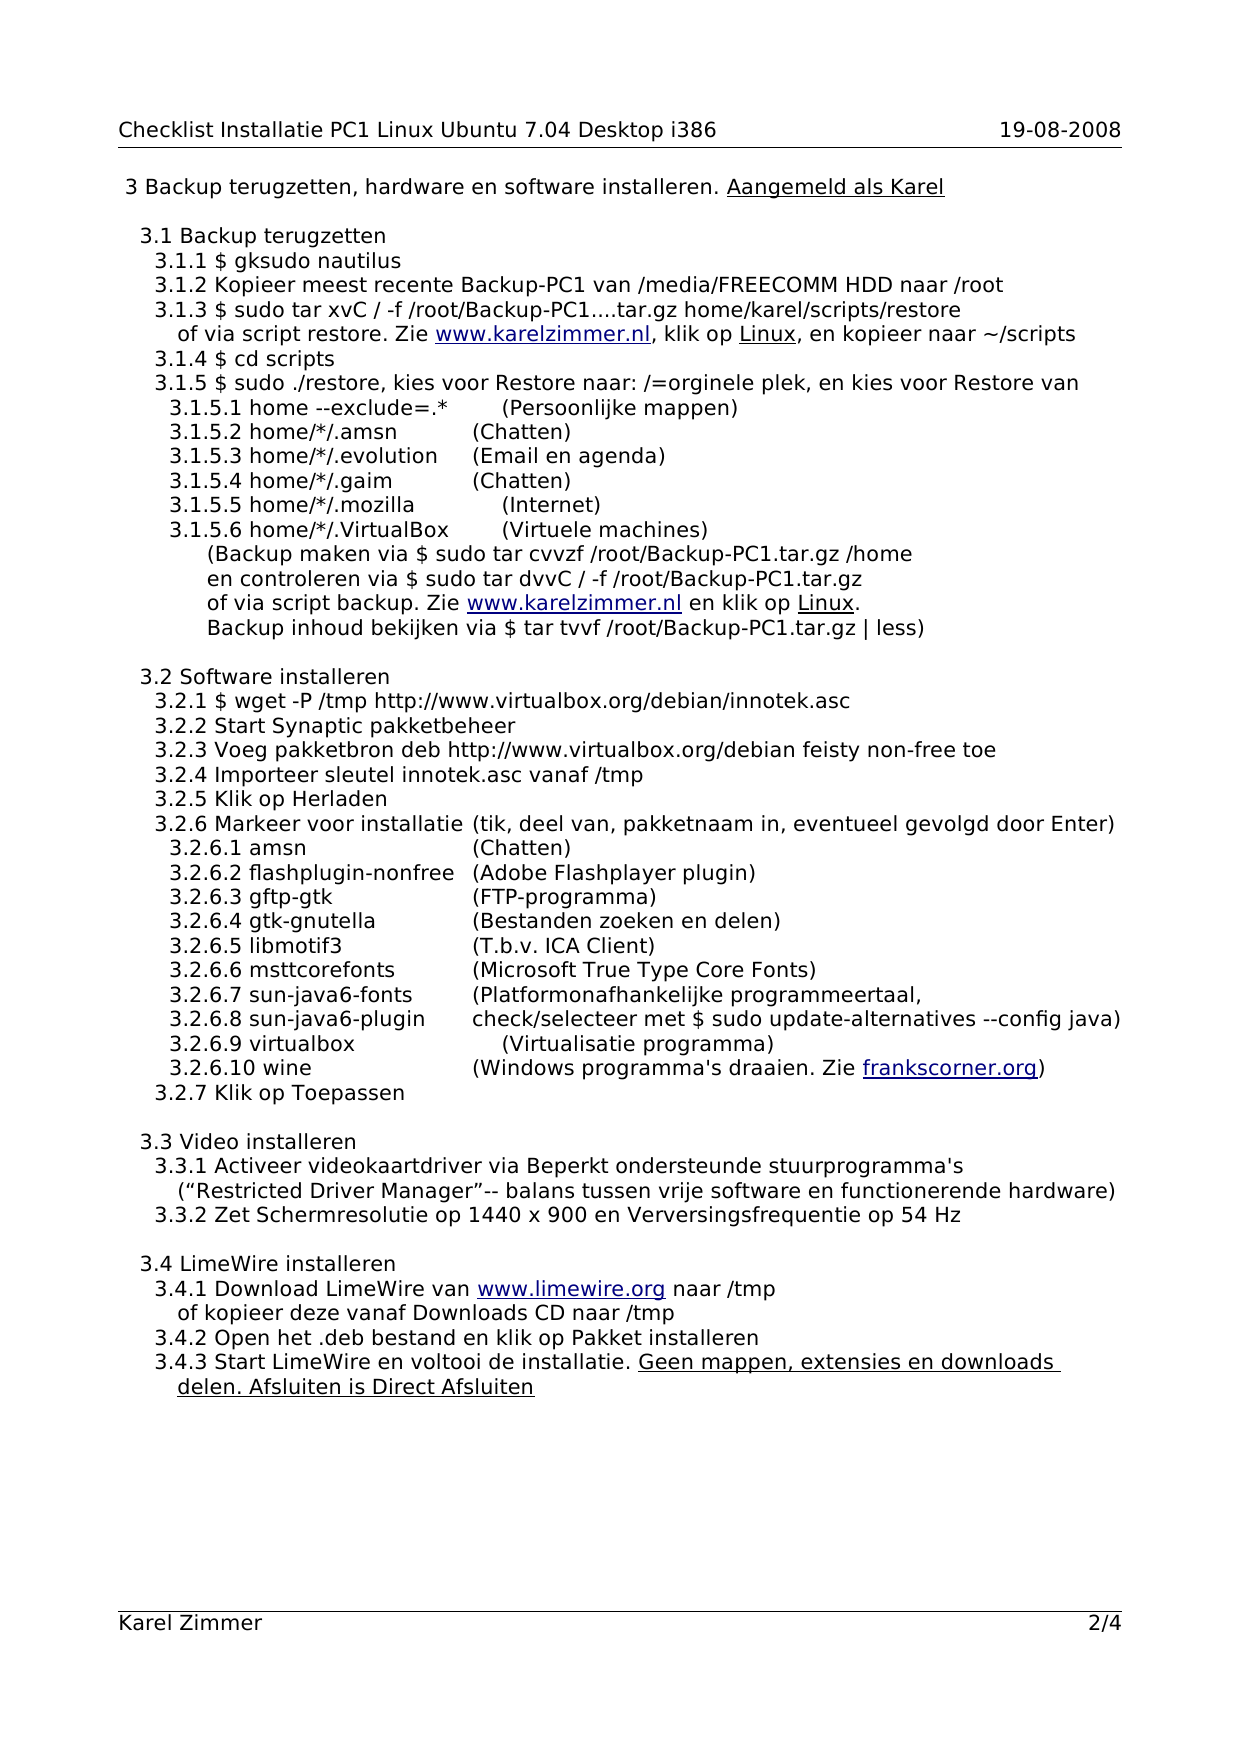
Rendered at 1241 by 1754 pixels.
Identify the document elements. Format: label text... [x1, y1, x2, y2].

list Download LimeWire van www.limewire.org naar /tmp of kopieer deze vanaf Downloads CD naar /tmp [148, 1277, 1122, 1326]
list home/*/.gaim (Chatten) [162, 469, 1122, 493]
list flashplugin-nonfree (Adobe Flashplayer plugin) [162, 861, 1122, 885]
list $ wget -P /tmp http://www.virtualbox.org/debian/innotek.asc [148, 689, 1122, 714]
list Zet Schermresolutie op 1440 x 900 en Verversingsfrequentie op 54 Hz [148, 1203, 1122, 1228]
list Start LimeWire en voltooi de installatie. Geen mappen, extensies en downloads delen. Afsluiten is Direct Afsluiten [148, 1350, 1122, 1399]
list gtk-gnutella (Bestanden zoeken en delen) [162, 909, 1122, 934]
list home/*/.evolution (Email en agenda) [162, 444, 1122, 469]
list $ cd scripts [148, 346, 1122, 371]
list Backup terugzetten, hardware en software installeren. Aangemeld als Karel [118, 175, 1122, 199]
list sun-java6-fonts (Platformonafhankelijke programmeertaal, [162, 983, 1122, 1007]
list sun-java6-plugin check/selecteer met $ sudo update-alternatives --config java) [162, 1007, 1122, 1032]
list Markeer voor installatie (tik, deel van, pakketnaam in, eventueel gevolgd door Enter) [148, 812, 1122, 836]
list LimeWire installeren [133, 1252, 1122, 1277]
list $ sudo ./restore, kies voor Restore naar: /=orginele plek, en kies voor Restore van [148, 371, 1122, 395]
list Importeer sleutel innotek.asc vanaf /tmp [148, 763, 1122, 787]
list home/*/.amsn (Chatten) [162, 420, 1122, 444]
list $ gksudo nautilus [148, 248, 1122, 273]
list $ sudo tar xvC / -f /root/Backup-PC1....tar.gz home/karel/scripts/restore of via script restore. Zie www.karelzimmer.nl, klik op Linux, en kopieer naar ~/scripts [148, 297, 1122, 346]
list home --exclude=.* (Persoonlijke mappen) [162, 395, 1122, 420]
list home/*/.VirtualBox (Virtuele machines) (Backup maken via $ sudo tar cvvzf /root/Backup-PC1.tar.gz /home en controleren via $ sudo tar dvvC / -f /root/Backup-PC1.tar.gz of via script backup. Zie www.karelzimmer.nl en klik op Linux. Backup inhoud bekijken via $ tar tvvf /root/Backup-PC1.tar.gz | less) [162, 518, 1122, 640]
list Voeg pakketbron deb http://www.virtualbox.org/debian feisty non-free toe [148, 738, 1122, 763]
list Start Synaptic pakketbeheer [148, 714, 1122, 738]
list msttcorefonts (Microsoft True Type Core Fonts) [162, 958, 1122, 983]
list libmotif3 (T.b.v. ICA Client) [162, 934, 1122, 958]
list Backup terugzetten [133, 224, 1122, 248]
list virtualbox (Virtualisatie programma) [162, 1032, 1122, 1056]
list Video installeren [133, 1130, 1122, 1154]
list Klik op Herladen [148, 787, 1122, 812]
list Activeer videokaartdriver via Beperkt ondersteunde stuurprogramma's (“Restricted Driver Manager”-- balans tussen vrije software en functionerende hardware) [148, 1154, 1122, 1203]
list gftp-gtk (FTP-programma) [162, 885, 1122, 909]
list amsn (Chatten) [162, 836, 1122, 861]
list Klik op Toepassen [148, 1081, 1122, 1105]
list wine (Windows programma's draaien. Zie frankscorner.org) [162, 1056, 1122, 1081]
list Open het .deb bestand en klik op Pakket installeren [148, 1326, 1122, 1350]
list home/*/.mozilla (Internet) [162, 493, 1122, 518]
list Kopieer meest recente Backup-PC1 van /media/FREECOMM HDD naar /root [148, 273, 1122, 297]
list Software installeren [133, 665, 1122, 689]
